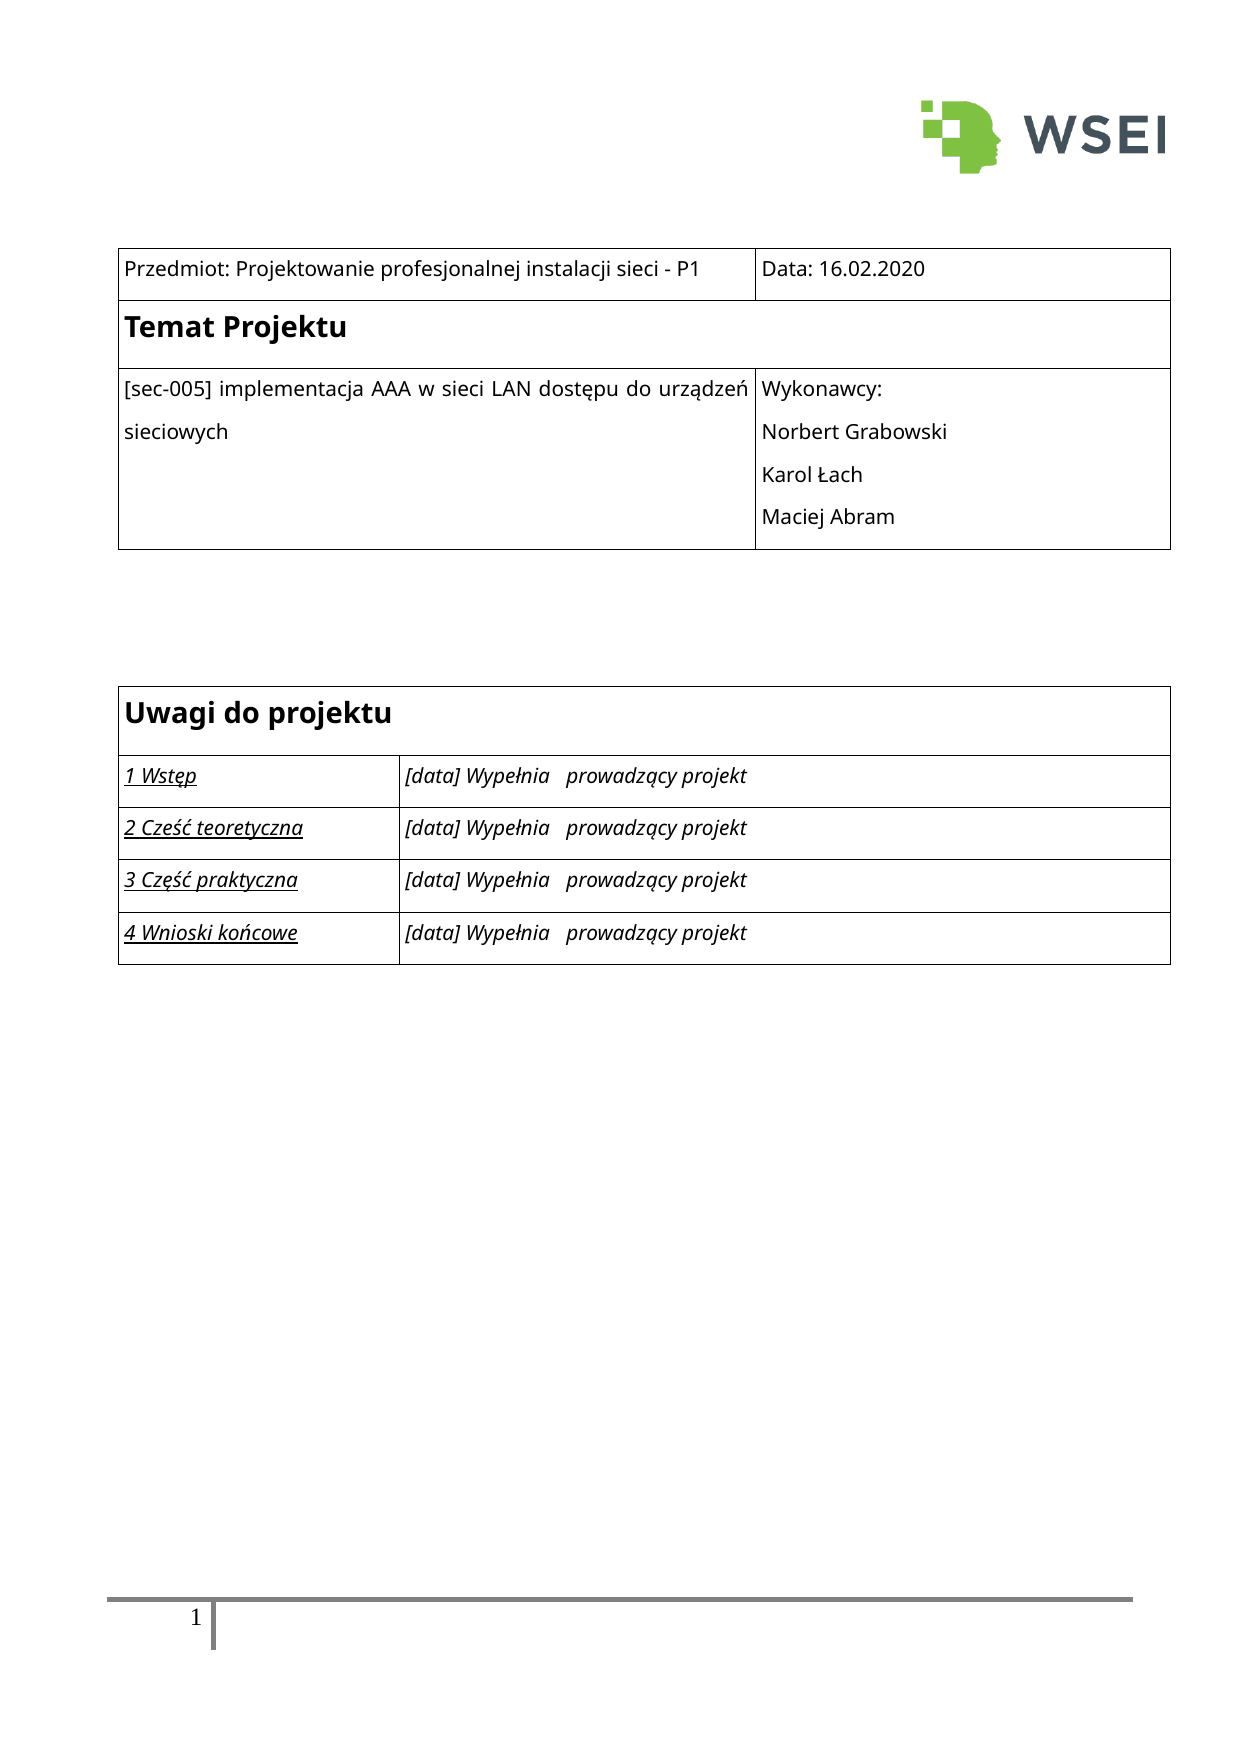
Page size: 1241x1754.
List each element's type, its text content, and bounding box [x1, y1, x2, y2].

table_cell [data] Wypełnia prowadzący projekt [400, 756, 1170, 807]
table_header Przedmiot: Projektowanie profesjonalnej instalacji sieci - P1 [119, 249, 755, 300]
table_cell 2 Cześć teoretyczna [119, 808, 399, 859]
table_header Uwagi do projektu [119, 687, 1170, 754]
table_cell 1 Wstęp [119, 756, 399, 807]
table_cell [data] Wypełnia prowadzący projekt [400, 860, 1170, 912]
table_cell [data] Wypełnia prowadzący projekt [400, 913, 1170, 964]
table_cell 3 Część praktyczna [119, 860, 399, 912]
table_cell [data] Wypełnia prowadzący projekt [400, 808, 1170, 859]
table_cell [sec-005] implementacja AAA w sieci LAN dostępu do urządzeń sieciowych [119, 369, 755, 548]
table_cell 4 Wnioski końcowe [119, 913, 399, 964]
table_header Data: 16.02.2020 [756, 249, 1170, 300]
table_cell Wykonawcy: Norbert Grabowski Karol Łach Maciej Abram [756, 369, 1170, 548]
table_cell Temat Projektu [119, 301, 1170, 368]
